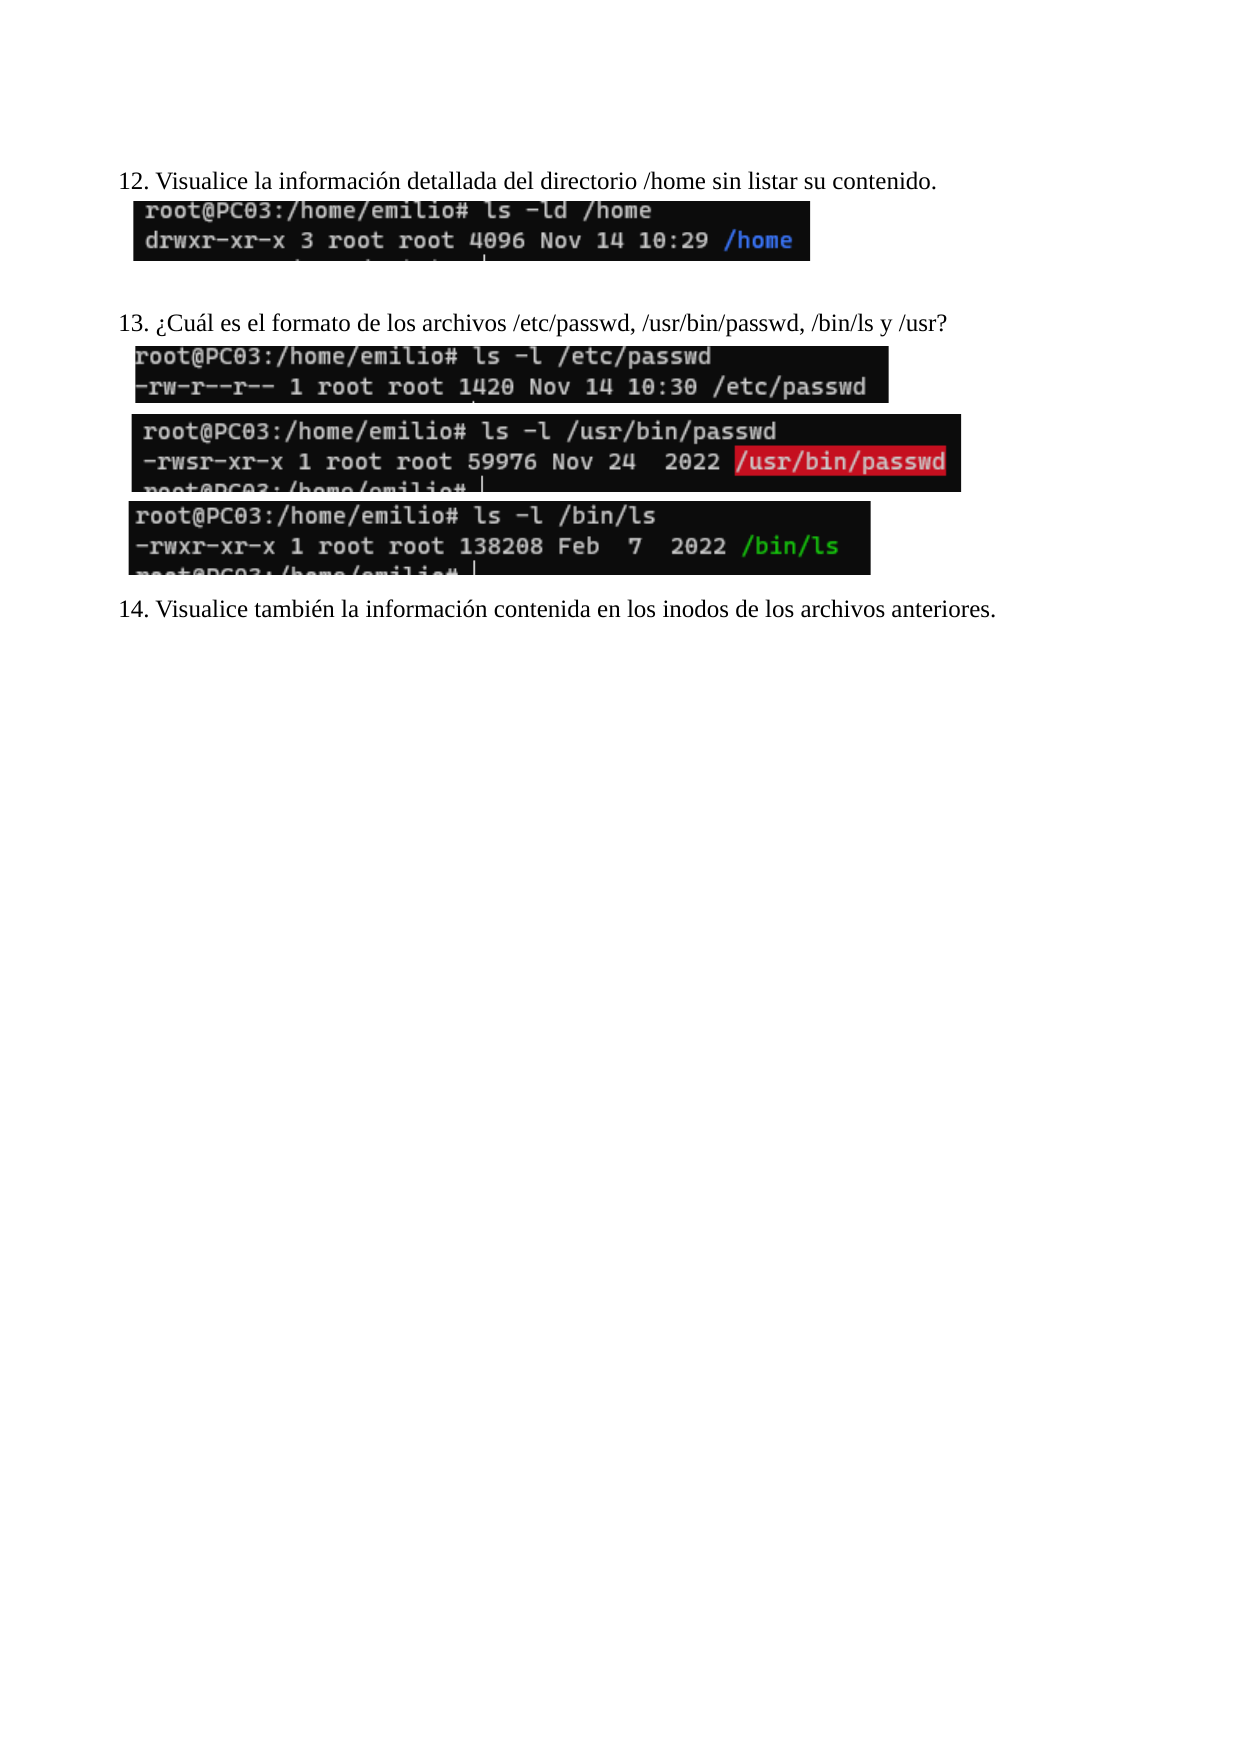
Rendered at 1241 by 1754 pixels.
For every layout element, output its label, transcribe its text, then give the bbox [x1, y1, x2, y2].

text 12. Visualice la información detallada del directorio /home sin listar su contenido. [118, 166, 1122, 194]
text 13. ¿Cuál es el formato de los archivos /etc/passwd, /usr/bin/passwd, /bin/ls y /usr? [118, 308, 1122, 337]
picture [133, 201, 811, 261]
text 14. Visualice también la información contenida en los inodos de los archivos anteriores. [118, 594, 1122, 623]
picture [128, 501, 871, 575]
picture [131, 414, 962, 492]
picture [135, 346, 889, 403]
